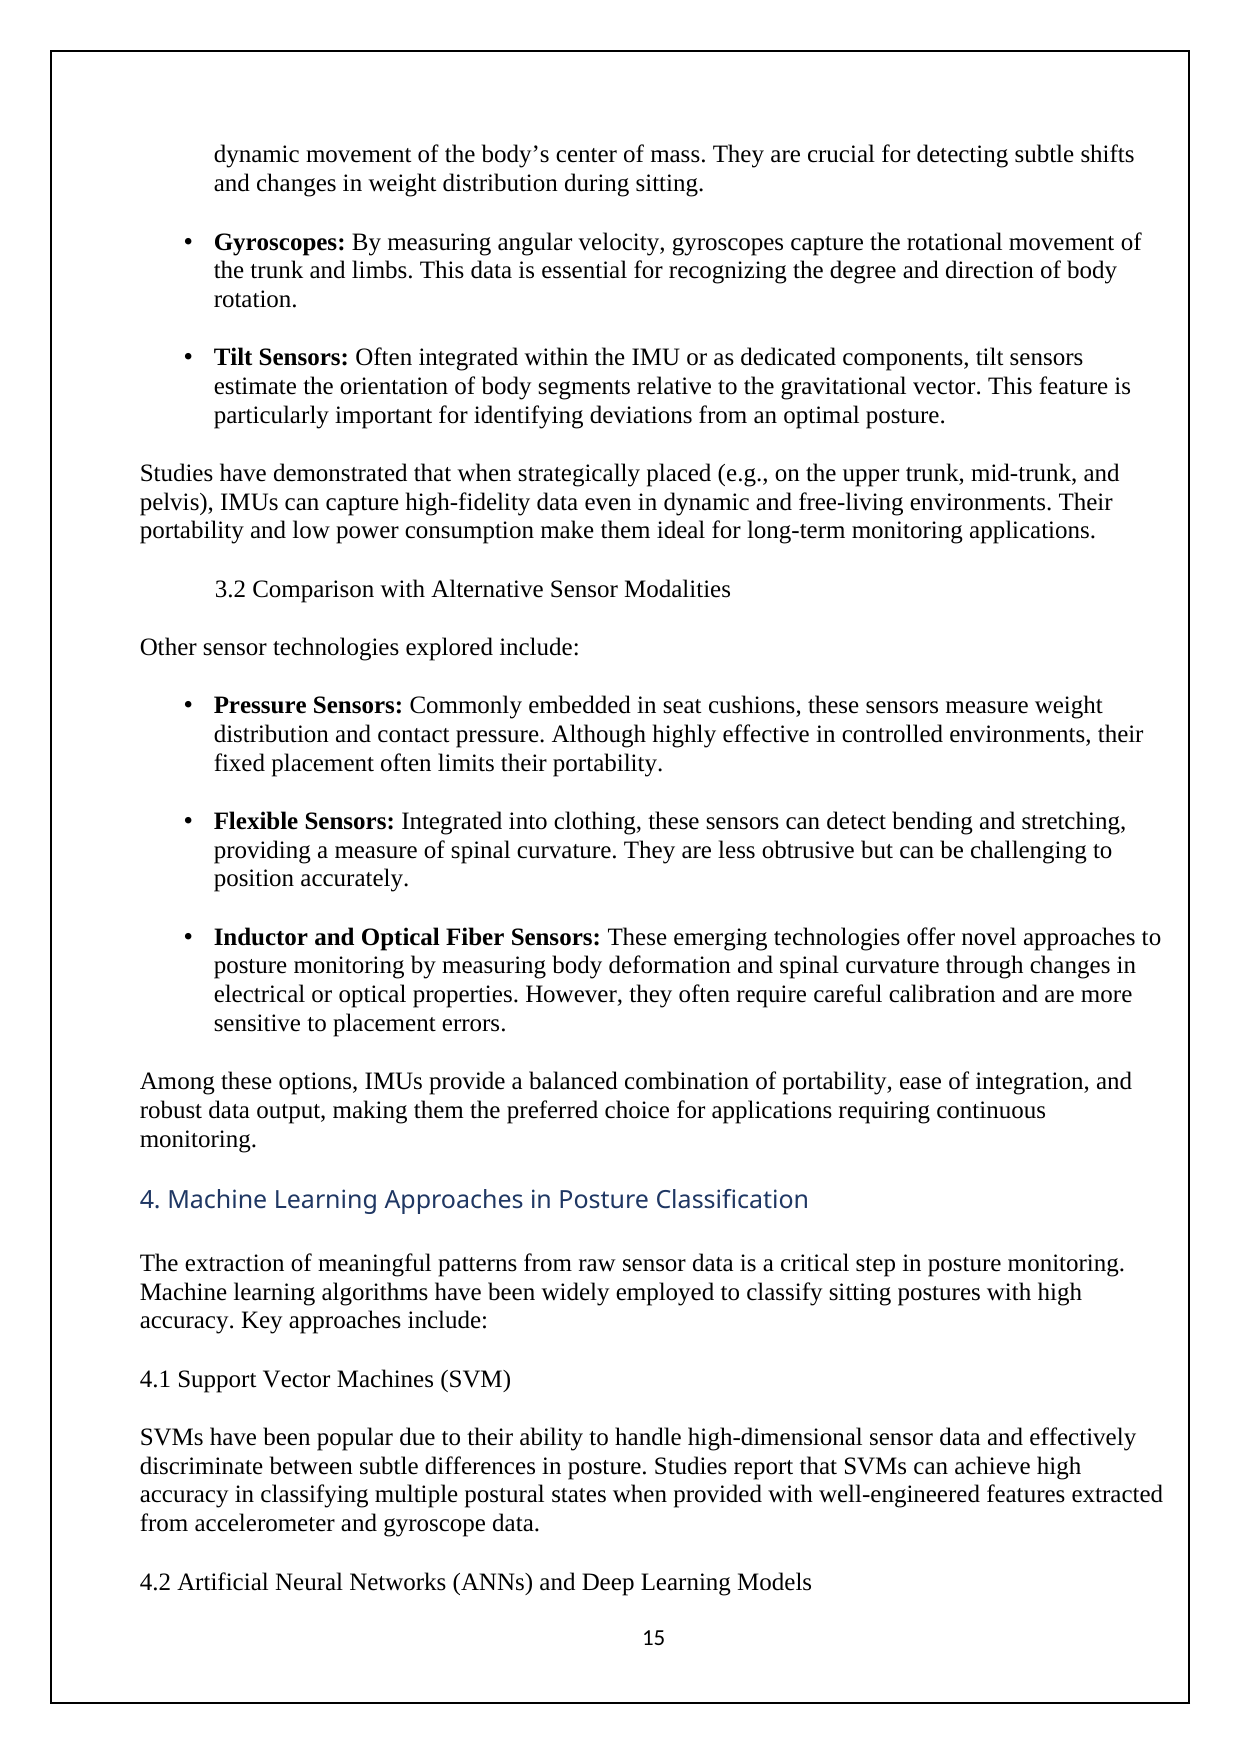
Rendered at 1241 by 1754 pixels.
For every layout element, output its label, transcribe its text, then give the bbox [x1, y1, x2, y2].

subtitle 4. Machine Learning Approaches in Posture Classification [139, 1182, 1167, 1216]
text The extraction of meaningful patterns from raw sensor data is a critical step in posture monitoring. Machine learning algorithms have been widely employed to classify sitting postures with high accuracy. Key approaches include: [139, 1248, 1167, 1334]
text Among these options, IMUs provide a balanced combination of portability, ease of integration, and robust data output, making them the preferred choice for applications requiring continuous monitoring. [139, 1066, 1167, 1152]
text Studies have demonstrated that when strategically placed (e.g., on the upper trunk, mid-trunk, and pelvis), IMUs can capture high-fidelity data even in dynamic and free-living environments. Their portability and low power consumption make them ideal for long-term monitoring applications. [139, 458, 1167, 544]
text 4.2 Artificial Neural Networks (ANNs) and Deep Learning Models [139, 1567, 1167, 1595]
list Tilt Sensors: Often integrated within the IMU or as dedicated components, tilt sensors estimate the orientation of body segments relative to the gravitational vector. This feature is particularly important for identifying deviations from an optimal posture. [184, 342, 1167, 428]
list dynamic movement of the body’s center of mass. They are crucial for detecting subtle shifts and changes in weight distribution during sitting. [184, 139, 1167, 197]
text 3.2 Comparison with Alternative Sensor Modalities [139, 574, 1167, 602]
list Flexible Sensors: Integrated into clothing, these sensors can detect bending and stretching, providing a measure of spinal curvature. They are less obtrusive but can be challenging to position accurately. [184, 806, 1167, 892]
list Gyroscopes: By measuring angular velocity, gyroscopes capture the rotational movement of the trunk and limbs. This data is essential for recognizing the degree and direction of body rotation. [184, 227, 1167, 313]
list Pressure Sensors: Commonly embedded in seat cushions, these sensors measure weight distribution and contact pressure. Although highly effective in controlled environments, their fixed placement often limits their portability. [184, 690, 1167, 776]
text 4.1 Support Vector Machines (SVM) [139, 1364, 1167, 1393]
text SVMs have been popular due to their ability to handle high-dimensional sensor data and effectively discriminate between subtle differences in posture. Studies report that SVMs can achieve high accuracy in classifying multiple postural states when provided with well-engineered features extracted from accelerometer and gyroscope data. [139, 1422, 1167, 1537]
list Inductor and Optical Fiber Sensors: These emerging technologies offer novel approaches to posture monitoring by measuring body deformation and spinal curvature through changes in electrical or optical properties. However, they often require careful calibration and are more sensitive to placement errors. [184, 922, 1167, 1037]
text Other sensor technologies explored include: [139, 632, 1167, 661]
